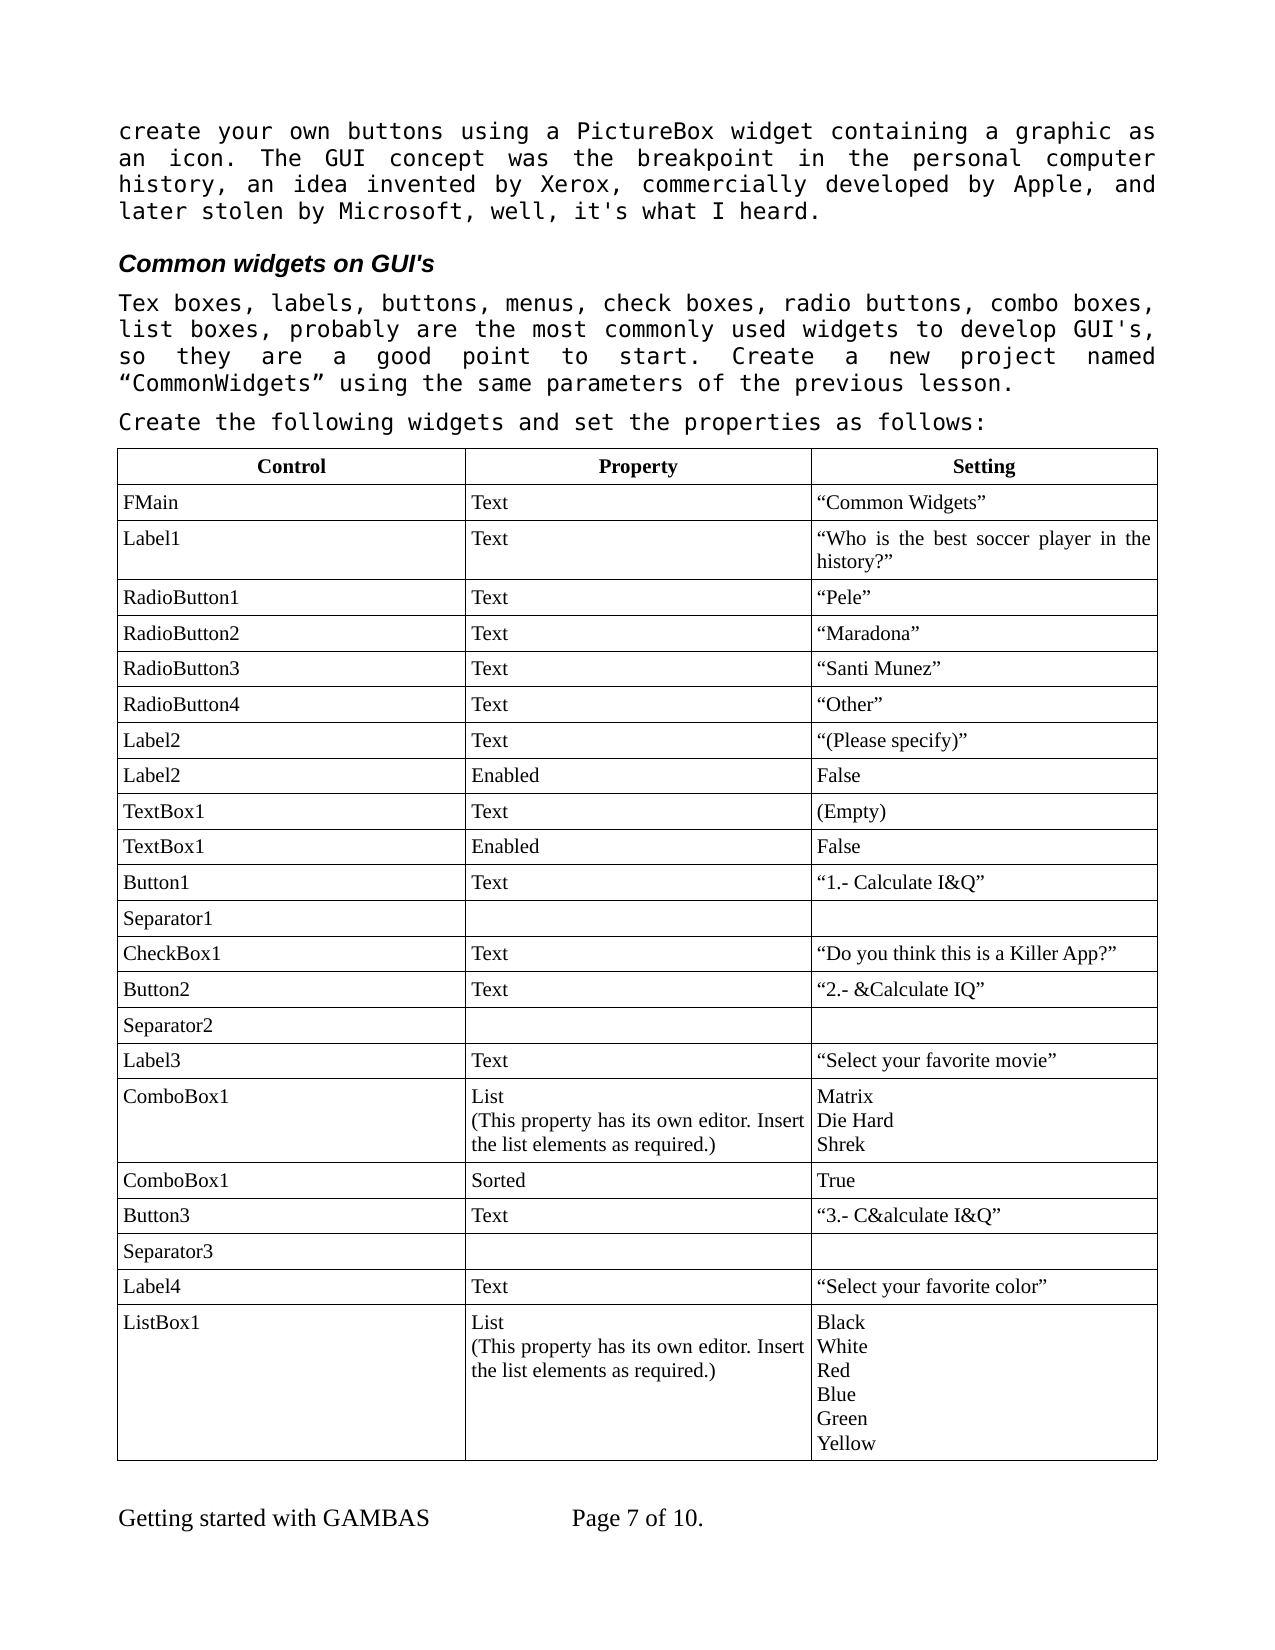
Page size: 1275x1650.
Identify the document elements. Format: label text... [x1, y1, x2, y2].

table_cell [466, 1008, 811, 1042]
table_cell “Do you think this is a Killer App?” [812, 937, 1157, 971]
table_cell TextBox1 [118, 794, 465, 829]
table_cell ListBox1 [118, 1305, 465, 1460]
table_cell “Maradona” [812, 616, 1157, 651]
table_cell “1.- Calculate I&Q” [812, 865, 1157, 900]
table_cell [812, 1234, 1157, 1269]
table_cell RadioButton4 [118, 687, 465, 722]
table_cell Text [466, 1270, 811, 1304]
table_cell RadioButton3 [118, 652, 465, 686]
table_cell CheckBox1 [118, 937, 465, 971]
table_cell Text [466, 485, 811, 519]
table_cell Matrix Die Hard Shrek [812, 1079, 1157, 1162]
table_cell Text [466, 1044, 811, 1078]
table_cell List (This property has its own editor. Insert the list elements as required.) [466, 1305, 811, 1460]
table_cell Sorted [466, 1163, 811, 1197]
table_cell Label2 [118, 759, 465, 793]
table_cell (Empty) [812, 794, 1157, 829]
table_cell FMain [118, 485, 465, 519]
table_cell Label4 [118, 1270, 465, 1304]
table_cell Separator2 [118, 1008, 465, 1042]
table_cell ComboBox1 [118, 1163, 465, 1197]
table_cell Button1 [118, 865, 465, 900]
table_cell [466, 901, 811, 936]
table_cell “Select your favorite color” [812, 1270, 1157, 1304]
table_header Setting [812, 449, 1157, 484]
table_cell Text [466, 972, 811, 1007]
table_cell Separator1 [118, 901, 465, 936]
table_cell False [812, 830, 1157, 864]
table_cell ComboBox1 [118, 1079, 465, 1162]
table_cell “Who is the best soccer player in the history?” [812, 521, 1157, 579]
text Create the following widgets and set the properties as follows: [118, 409, 1157, 436]
table_cell Label3 [118, 1044, 465, 1078]
table_cell [466, 1234, 811, 1269]
table_cell Text [466, 1199, 811, 1233]
table_cell “(Please specify)” [812, 723, 1157, 757]
table_cell RadioButton1 [118, 580, 465, 615]
table_cell “Common Widgets” [812, 485, 1157, 519]
table_cell “2.- &Calculate IQ” [812, 972, 1157, 1007]
table_cell “3.- C&alculate I&Q” [812, 1199, 1157, 1233]
text Tex boxes, labels, buttons, menus, check boxes, radio buttons, combo boxes, list boxes, probably are the most commonly used widgets to develop GUI's, so they are a good point to start. Create a new project named “CommonWidgets” using the same parameters of the previous lesson. [118, 290, 1157, 397]
table_header Property [466, 449, 811, 484]
table_cell Label2 [118, 723, 465, 757]
table_cell [812, 901, 1157, 936]
table_cell RadioButton2 [118, 616, 465, 651]
table_cell Button3 [118, 1199, 465, 1233]
table_header Control [118, 449, 465, 484]
table_cell Black White Red Blue Green Yellow [812, 1305, 1157, 1460]
subtitle Common widgets on GUI's [118, 249, 1157, 278]
table_cell Text [466, 687, 811, 722]
table_cell Text [466, 580, 811, 615]
table_cell Text [466, 794, 811, 829]
table_cell TextBox1 [118, 830, 465, 864]
table_cell Enabled [466, 830, 811, 864]
table_cell “Select your favorite movie” [812, 1044, 1157, 1078]
table_cell Text [466, 652, 811, 686]
table_cell “Pele” [812, 580, 1157, 615]
table_cell [812, 1008, 1157, 1042]
table_cell Text [466, 723, 811, 757]
table_cell Text [466, 865, 811, 900]
table_cell Button2 [118, 972, 465, 1007]
table_cell Separator3 [118, 1234, 465, 1269]
table_cell Text [466, 937, 811, 971]
text create your own buttons using a PictureBox widget containing a graphic as an icon. The GUI concept was the breakpoint in the personal computer history, an idea invented by Xerox, commercially developed by Apple, and later stolen by Microsoft, well, it's what I heard. [118, 118, 1157, 225]
table_cell False [812, 759, 1157, 793]
table_cell List (This property has its own editor. Insert the list elements as required.) [466, 1079, 811, 1162]
table_cell Enabled [466, 759, 811, 793]
table_cell Text [466, 616, 811, 651]
table_cell True [812, 1163, 1157, 1197]
table_cell Text [466, 521, 811, 579]
table_cell “Other” [812, 687, 1157, 722]
table_cell Label1 [118, 521, 465, 579]
table_cell “Santi Munez” [812, 652, 1157, 686]
